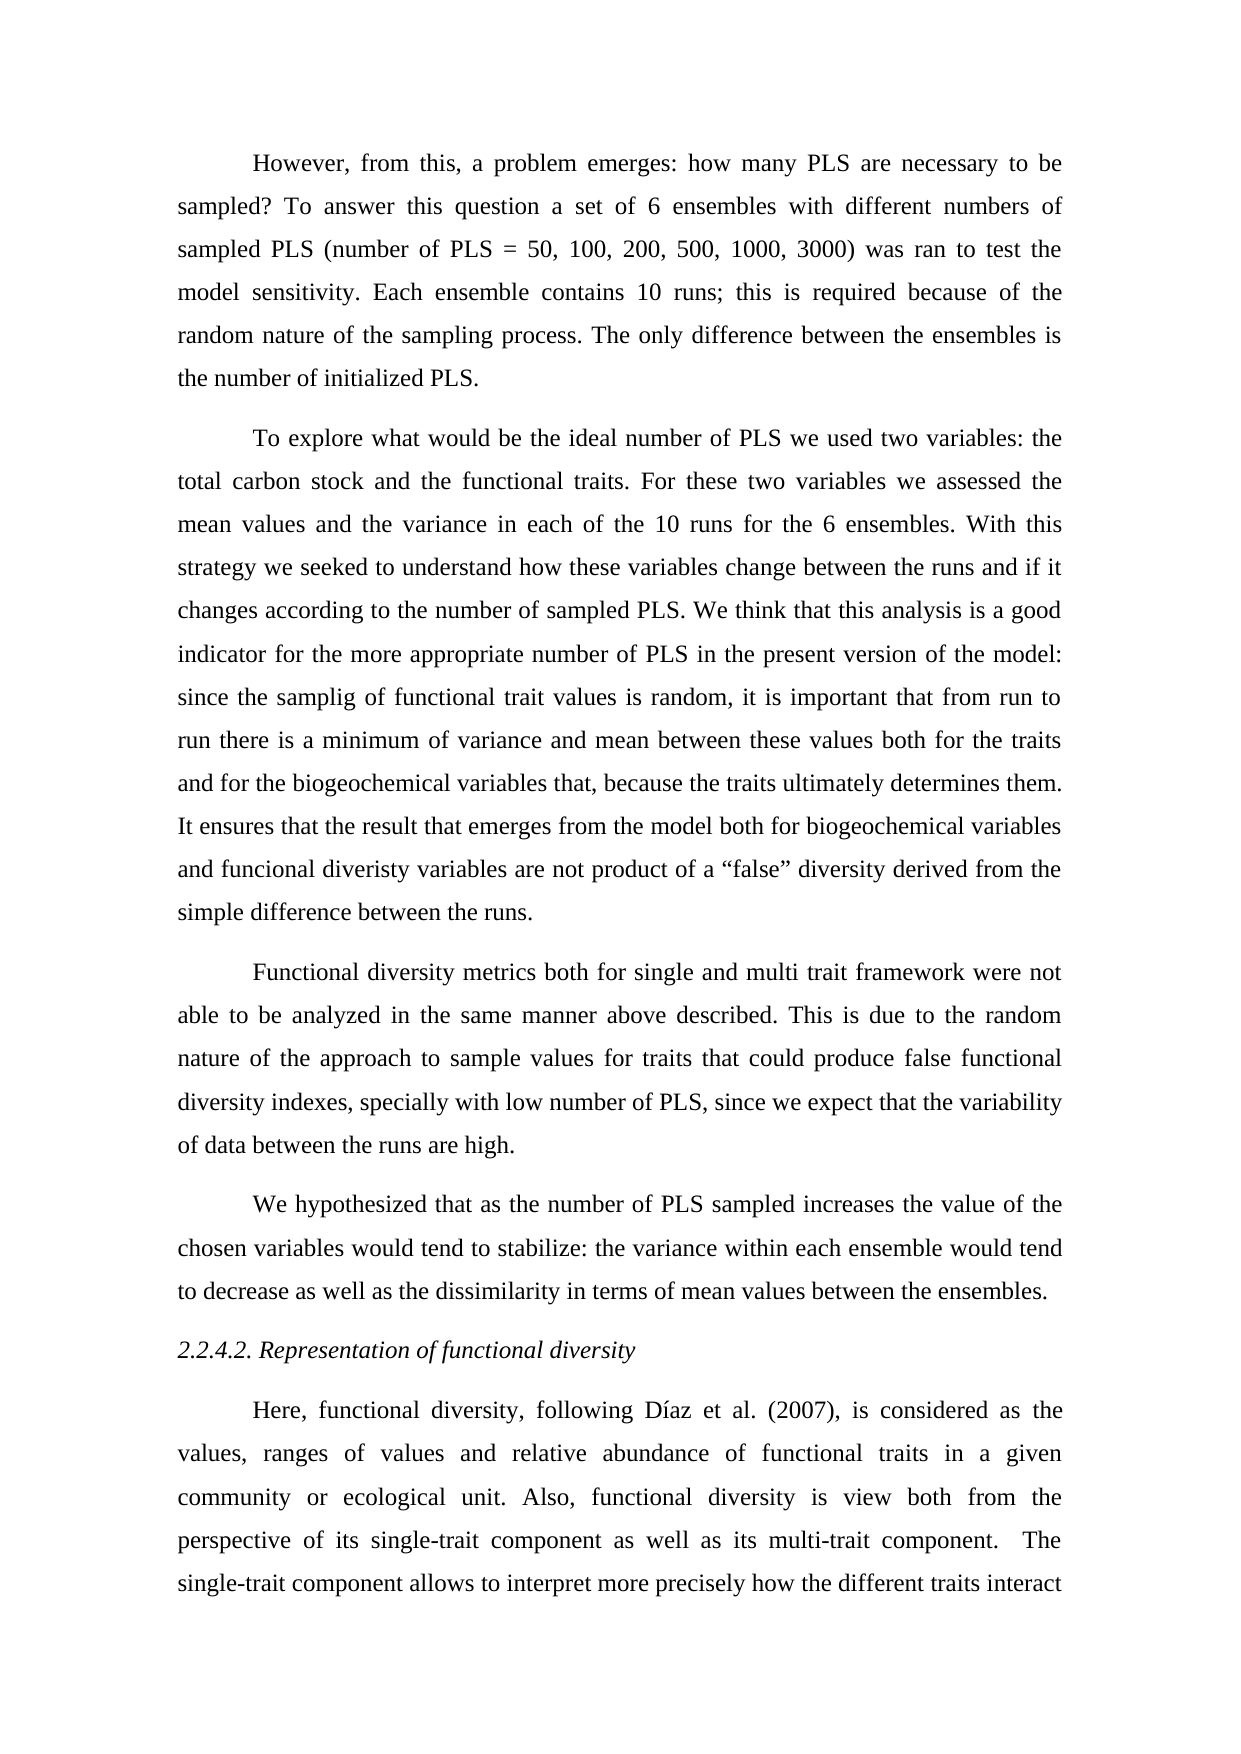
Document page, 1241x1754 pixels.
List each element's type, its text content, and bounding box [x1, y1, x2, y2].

text We hypothesized that as the number of PLS sampled increases the value of the chosen variables would tend to stabilize: the variance within each ensemble would tend to decrease as well as the dissimilarity in terms of mean values between the ensembles. [177, 1189, 1063, 1304]
text 2.2.4.2. Representation of functional diversity [177, 1336, 1063, 1364]
text Here, functional diversity, following Díaz et al. (2007), is considered as the values, ranges of values and relative abundance of functional traits in a given community or ecological unit. Also, functional diversity is view both from the perspective of its single-trait component as well as its multi-trait component. The single-trait component allows to interpret more precisely how the different traits interact [177, 1395, 1063, 1597]
text Functional diversity metrics both for single and multi trait framework were not able to be analyzed in the same manner above described. This is due to the random nature of the approach to sample values for traits that could produce false functional diversity indexes, specially with low number of PLS, since we expect that the variability of data between the runs are high. [177, 957, 1063, 1158]
text To explore what would be the ideal number of PLS we used two variables: the total carbon stock and the functional traits. For these two variables we assessed the mean values and the variance in each of the 10 runs for the 6 ensembles. With this strategy we seeked to understand how these variables change between the runs and if it changes according to the number of sampled PLS. We think that this analysis is a good indicator for the more appropriate number of PLS in the present version of the model: since the samplig of functional trait values is random, it is important that from run to run there is a minimum of variance and mean between these values both for the traits and for the biogeochemical variables that, because the traits ultimately determines them. It ensures that the result that emerges from the model both for biogeochemical variables and funcional diveristy variables are not product of a “false” diversity derived from the simple difference between the runs. [177, 423, 1063, 926]
text However, from this, a problem emerges: how many PLS are necessary to be sampled? To answer this question a set of 6 ensembles with different numbers of sampled PLS (number of PLS = 50, 100, 200, 500, 1000, 3000) was ran to test the model sensitivity. Each ensemble contains 10 runs; this is required because of the random nature of the sampling process. The only difference between the ensembles is the number of initialized PLS. [177, 148, 1063, 392]
